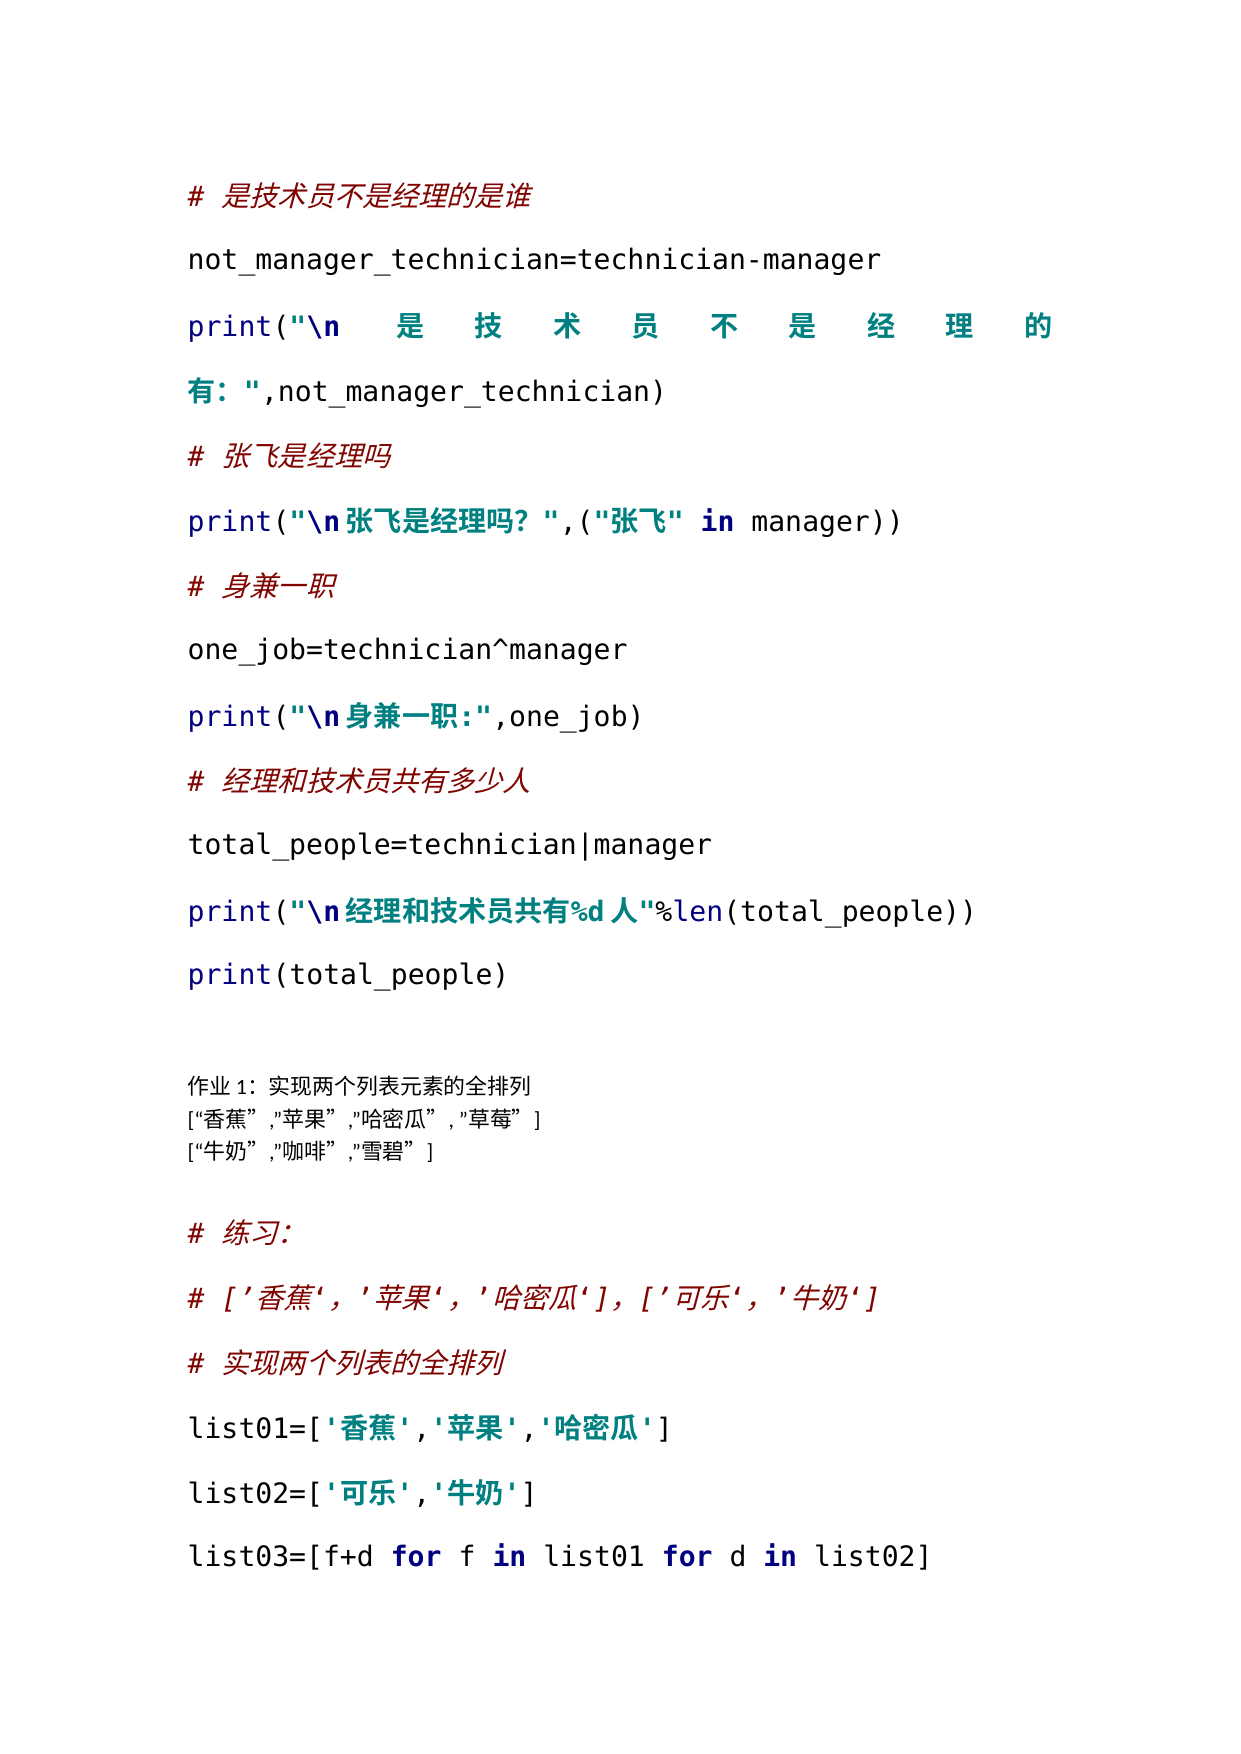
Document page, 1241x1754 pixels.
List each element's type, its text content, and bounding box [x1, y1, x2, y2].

text # 身兼一职 [187, 552, 1053, 617]
text list02=['可乐','牛奶'] [187, 1459, 1053, 1524]
text list01=['香蕉','苹果','哈密瓜'] [187, 1394, 1053, 1459]
text print("\n经理和技术员共有%d人"%len(total_people)) [187, 877, 1053, 942]
text # 是技术员不是经理的是谁 [187, 162, 1053, 227]
text # [’香蕉‘，’苹果‘，’哈密瓜‘]，[’可乐‘，’牛奶‘] [187, 1264, 1053, 1329]
text total_people=technician|manager [187, 812, 1053, 877]
text print(total_people) [187, 942, 1053, 1007]
text print("\n身兼一职:",one_job) [187, 682, 1053, 747]
text # 实现两个列表的全排列 [187, 1329, 1053, 1394]
text one_job=technician^manager [187, 617, 1053, 682]
text [“牛奶”,”咖啡”,”雪碧”] [187, 1134, 1053, 1166]
text 作业1：实现两个列表元素的全排列 [187, 1069, 1053, 1101]
text not_manager_technician=technician-manager [187, 227, 1053, 292]
text print("\n张飞是经理吗？",("张飞" in manager)) [187, 487, 1053, 552]
text # 练习： [187, 1199, 1053, 1264]
text [“香蕉”,”苹果”,”哈密瓜”, ”草莓”] [187, 1101, 1053, 1134]
text # 张飞是经理吗 [187, 422, 1053, 487]
text print("\n是技术员不是经理的有：",not_manager_technician) [187, 292, 1053, 422]
text # 经理和技术员共有多少人 [187, 747, 1053, 812]
text list03=[f+d for f in list01 for d in list02] [187, 1524, 1053, 1589]
